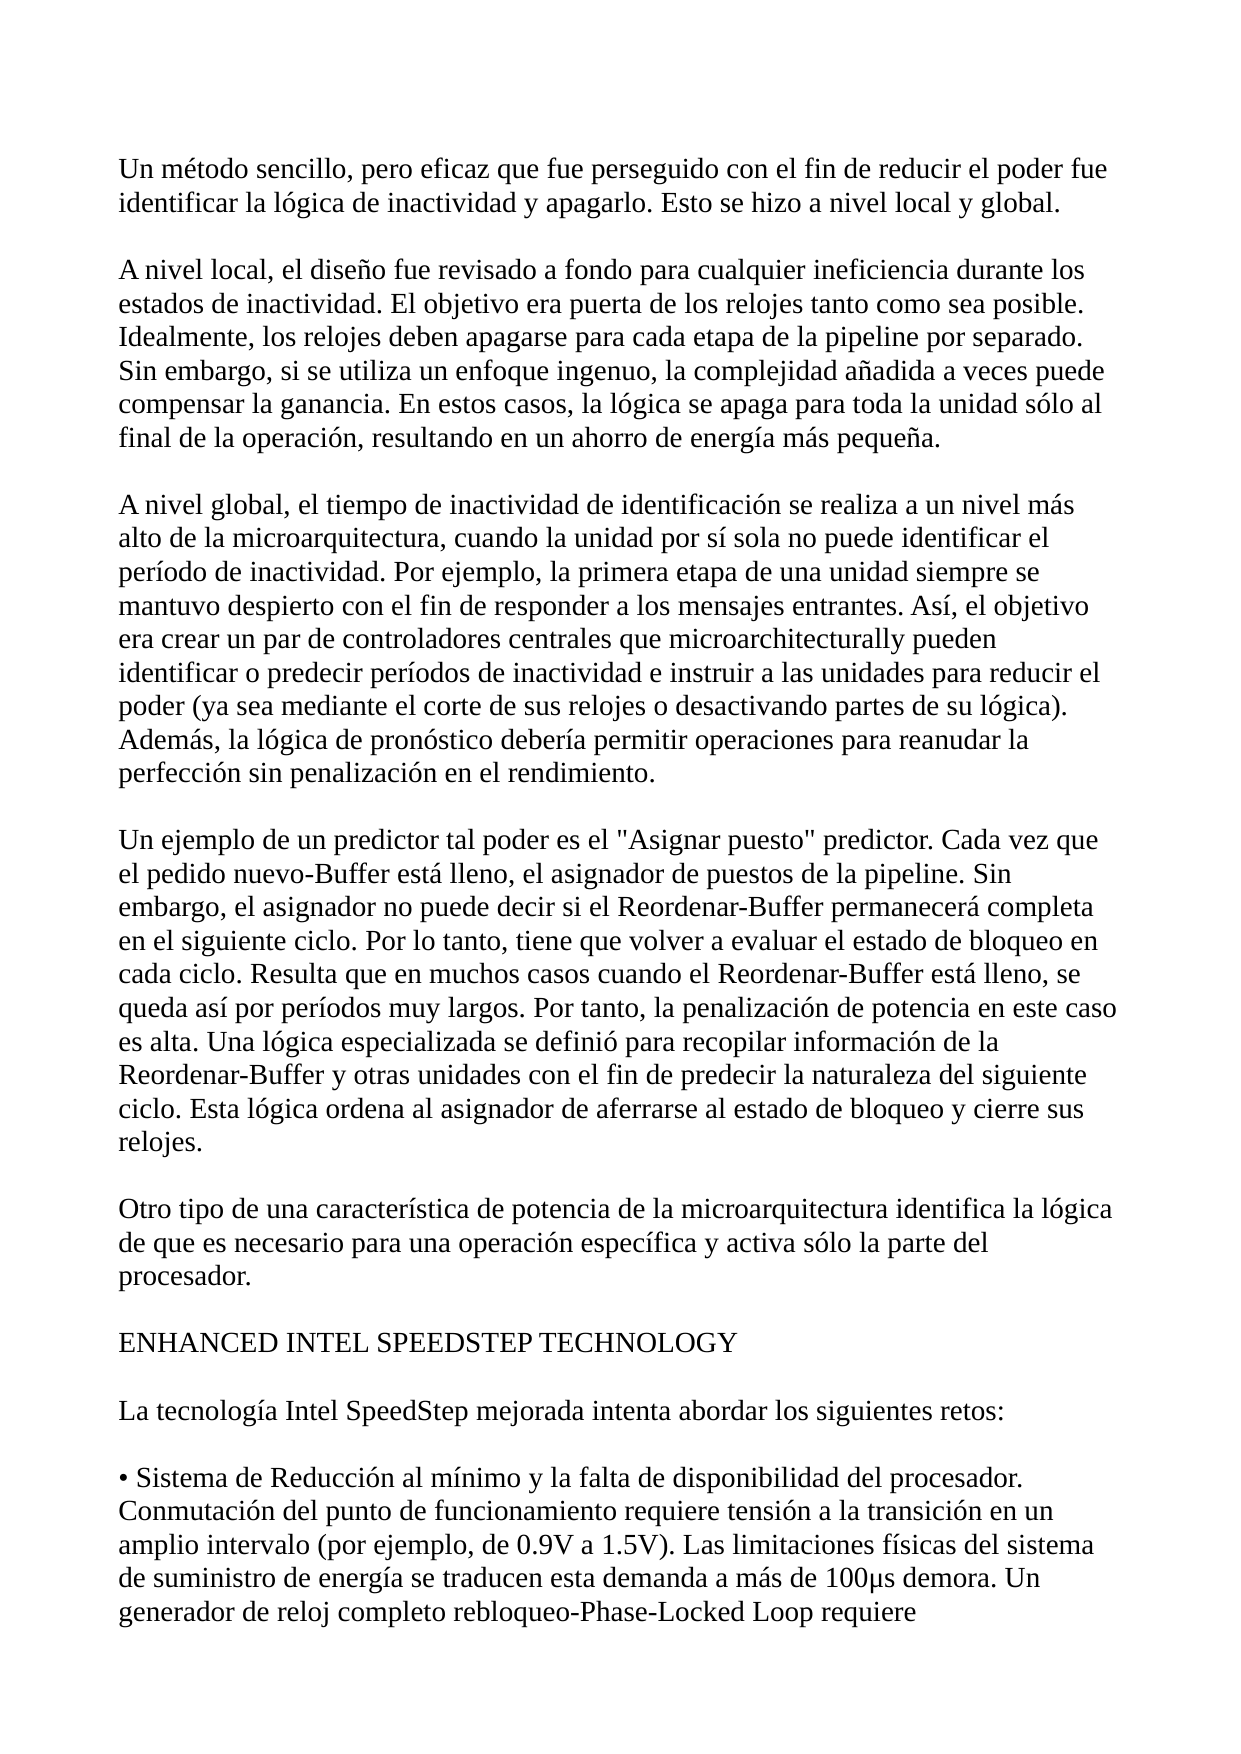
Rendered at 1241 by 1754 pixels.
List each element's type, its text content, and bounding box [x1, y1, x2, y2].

text • Sistema de Reducción al mínimo y la falta de disponibilidad del procesador. Conmutación del punto de funcionamiento requiere tensión a la transición en un amplio intervalo (por ejemplo, de 0.9V a 1.5V). Las limitaciones físicas del sistema de suministro de energía se traducen esta demanda a más de 100μs demora. Un generador de reloj completo rebloqueo-Phase-Locked Loop requiere [118, 1460, 1122, 1627]
text Un método sencillo, pero eficaz que fue perseguido con el fin de reducir el poder fue identificar la lógica de inactividad y apagarlo. Esto se hizo a nivel local y global. [118, 152, 1122, 219]
text A nivel global, el tiempo de inactividad de identificación se realiza a un nivel más alto de la microarquitectura, cuando la unidad por sí sola no puede identificar el período de inactividad. Por ejemplo, la primera etapa de una unidad siempre se mantuvo despierto con el fin de responder a los mensajes entrantes. Así, el objetivo era crear un par de controladores centrales que microarchitecturally pueden identificar o predecir períodos de inactividad e instruir a las unidades para reducir el poder (ya sea mediante el corte de sus relojes o desactivando partes de su lógica). Además, la lógica de pronóstico debería permitir operaciones para reanudar la perfección sin penalización en el rendimiento. [118, 487, 1122, 789]
text Un ejemplo de un predictor tal poder es el "Asignar puesto" predictor. Cada vez que el pedido nuevo-Buffer está lleno, el asignador de puestos de la pipeline. Sin embargo, el asignador no puede decir si el Reordenar-Buffer permanecerá completa en el siguiente ciclo. Por lo tanto, tiene que volver a evaluar el estado de bloqueo en cada ciclo. Resulta que en muchos casos cuando el Reordenar-Buffer está lleno, se queda así por períodos muy largos. Por tanto, la penalización de potencia en este caso es alta. Una lógica especializada se definió para recopilar información de la Reordenar-Buffer y otras unidades con el fin de predecir la naturaleza del siguiente ciclo. Esta lógica ordena al asignador de aferrarse al estado de bloqueo y cierre sus relojes. [118, 822, 1122, 1158]
text ENHANCED INTEL SPEEDSTEP TECHNOLOGY [118, 1326, 1122, 1359]
text La tecnología Intel SpeedStep mejorada intenta abordar los siguientes retos: [118, 1393, 1122, 1426]
text Otro tipo de una característica de potencia de la microarquitectura identifica la lógica de que es necesario para una operación específica y activa sólo la parte del procesador. [118, 1191, 1122, 1292]
text A nivel local, el diseño fue revisado a fondo para cualquier ineficiencia durante los estados de inactividad. El objetivo era puerta de los relojes tanto como sea posible. Idealmente, los relojes deben apagarse para cada etapa de la pipeline por separado. Sin embargo, si se utiliza un enfoque ingenuo, la complejidad añadida a veces puede compensar la ganancia. En estos casos, la lógica se apaga para toda la unidad sólo al final de la operación, resultando en un ahorro de energía más pequeña. [118, 252, 1122, 453]
